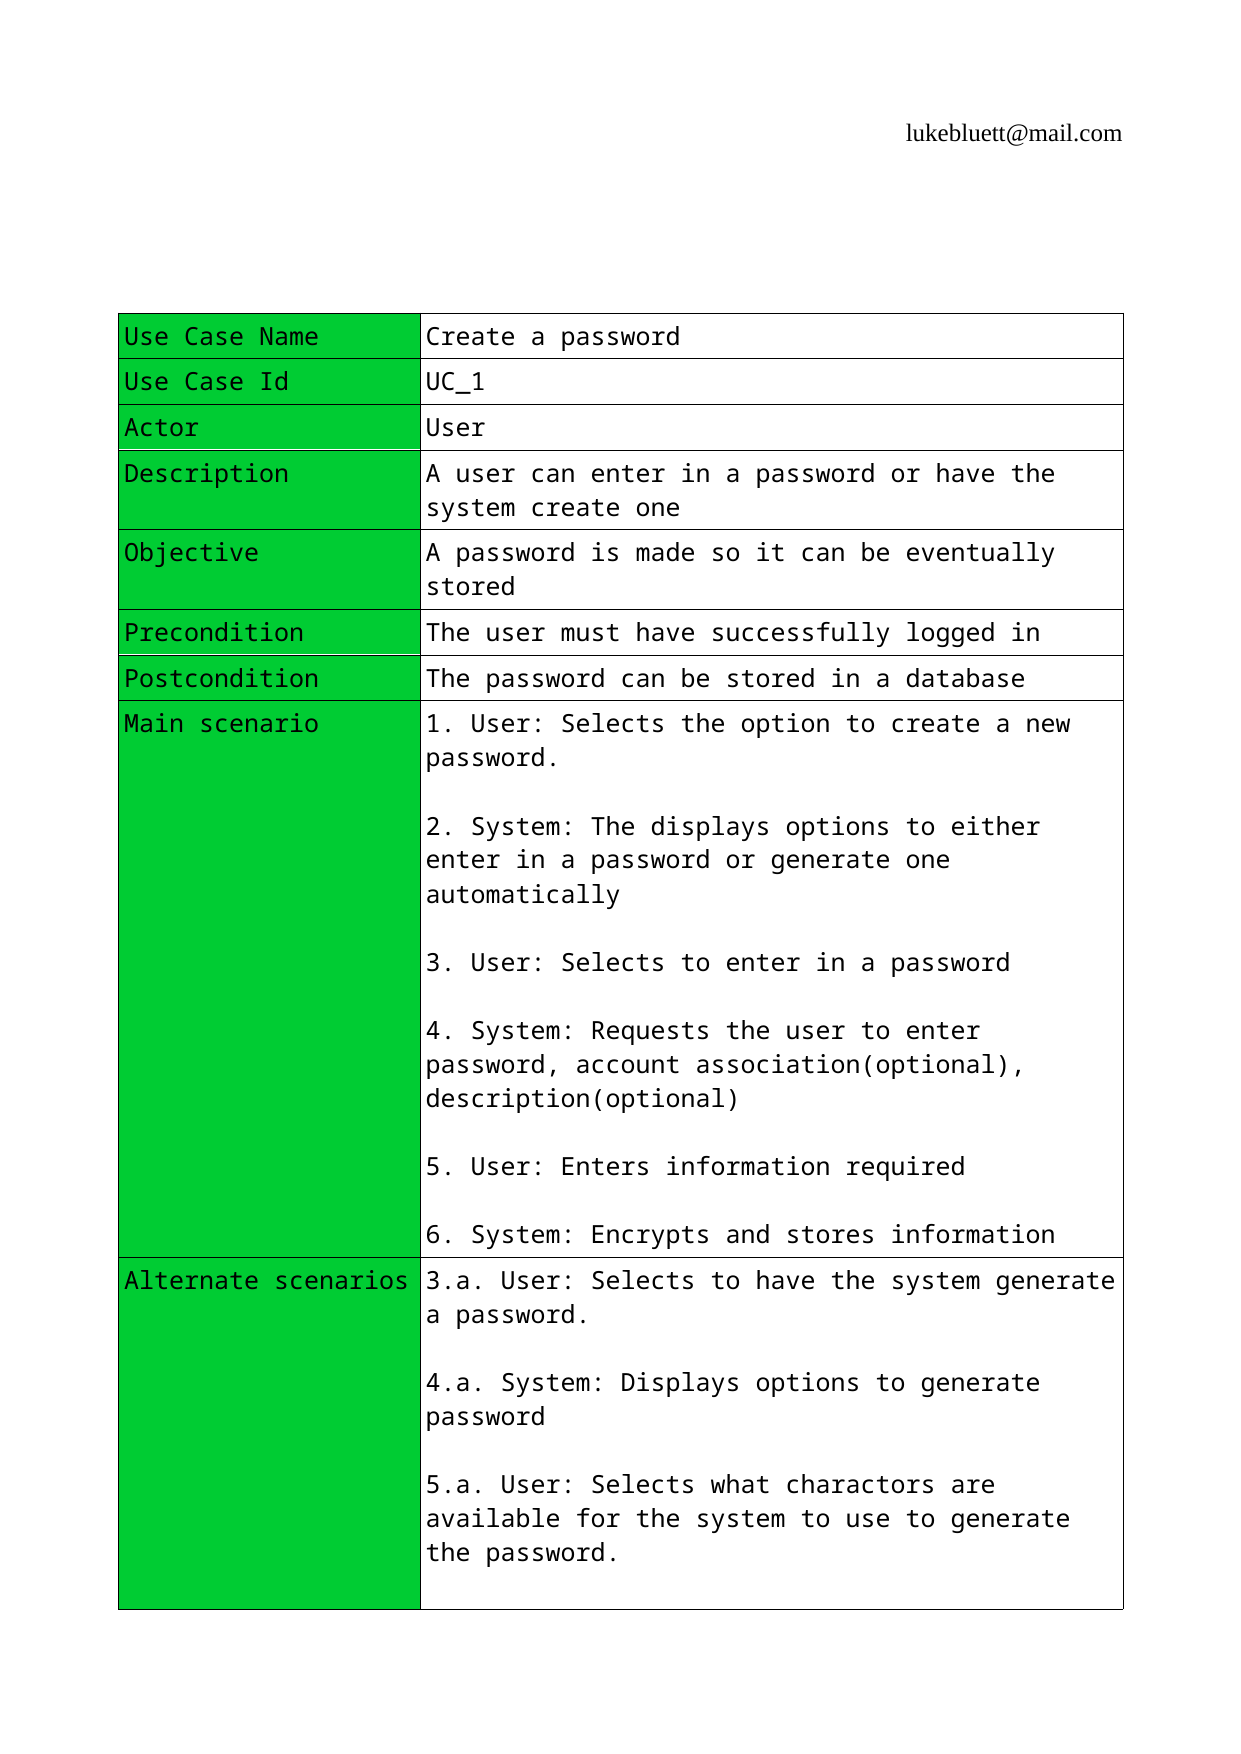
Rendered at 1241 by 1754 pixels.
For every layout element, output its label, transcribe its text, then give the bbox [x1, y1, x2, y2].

table_header Create a password [421, 314, 1123, 358]
table_cell Objective [119, 530, 420, 609]
table_cell Main scenario [119, 701, 420, 1257]
table_header Use Case Name [119, 314, 420, 358]
table_cell A password is made so it can be eventually stored [421, 530, 1123, 609]
table_cell Postcondition [119, 656, 420, 700]
table_cell The password can be stored in a database [421, 656, 1123, 700]
table_cell Description [119, 451, 420, 529]
table_cell The user must have successfully logged in [421, 610, 1123, 654]
table_cell 3.a. User: Selects to have the system generate a password. 4.a. System: Displays options to generate password 5.a. User: Selects what charactors are available for the system to use to generate the password. [421, 1258, 1123, 1609]
table_cell User [421, 405, 1123, 449]
table_cell Alternate scenarios [119, 1258, 420, 1609]
table_cell UC_1 [421, 359, 1123, 404]
table_cell 1. User: Selects the option to create a new password. 2. System: The displays options to either enter in a password or generate one automatically 3. User: Selects to enter in a password 4. System: Requests the user to enter password, account association(optional), description(optional) 5. User: Enters information required 6. System: Encrypts and stores information [421, 701, 1123, 1257]
table_cell Actor [119, 405, 420, 449]
table_cell Precondition [119, 610, 420, 654]
table_cell A user can enter in a password or have the system create one [421, 451, 1123, 529]
table_cell Use Case Id [119, 359, 420, 404]
